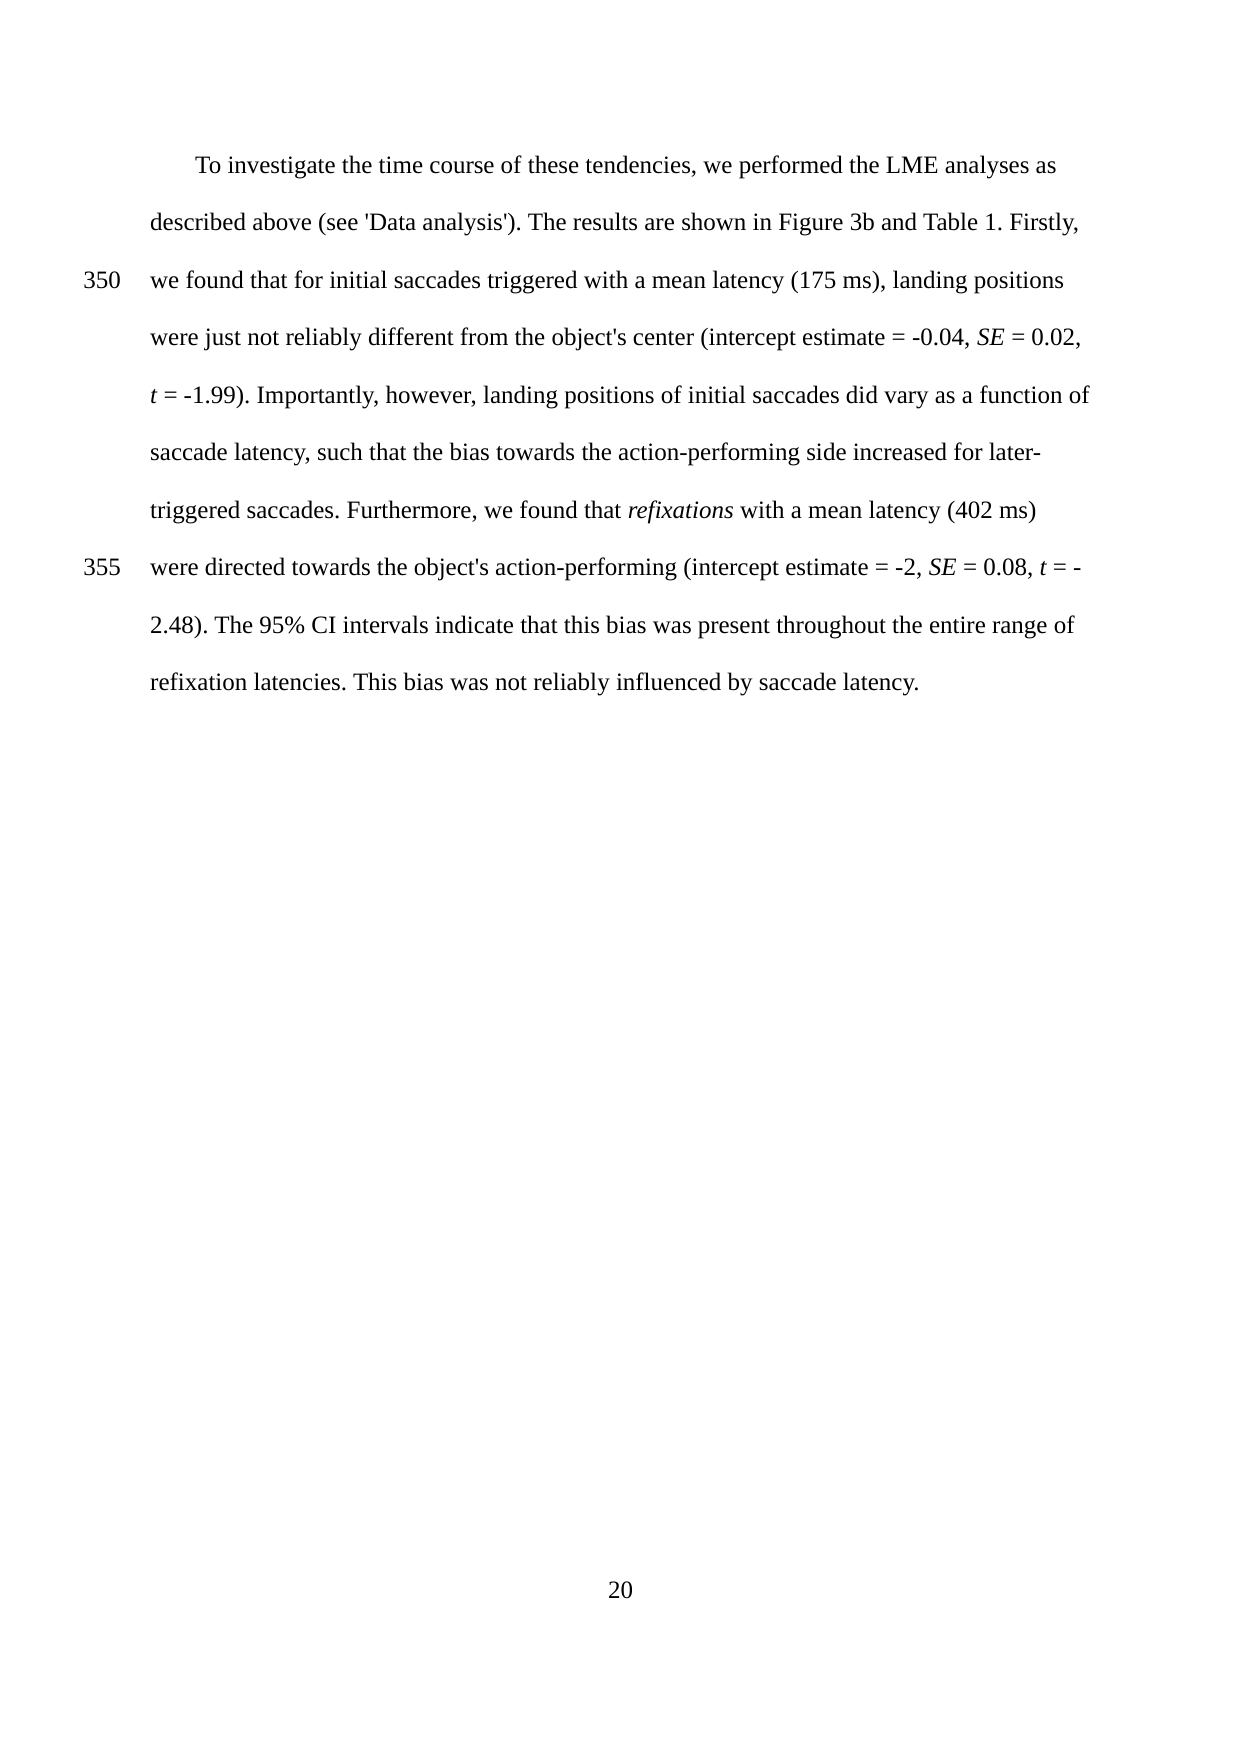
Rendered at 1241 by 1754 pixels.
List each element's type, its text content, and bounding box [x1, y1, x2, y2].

text To investigate the time course of these tendencies, we performed the LME analyses as described above (see 'Data analysis'). The results are shown in Figure 3b and Table 1. Firstly, we found that for initial saccades triggered with a mean latency (175 ms), landing positions were just not reliably different from the object's center (intercept estimate = -0.04, SE = 0.02, t = -1.99). Importantly, however, landing positions of initial saccades did vary as a function of saccade latency, such that the bias towards the action-performing side increased for later-triggered saccades. Furthermore, we found that refixations with a mean latency (402 ms) were directed towards the object's action-performing (intercept estimate = -2, SE = 0.08, t = -2.48). The 95% CI intervals indicate that this bias was present throughout the entire range of refixation latencies. This bias was not reliably influenced by saccade latency. [150, 150, 1091, 696]
